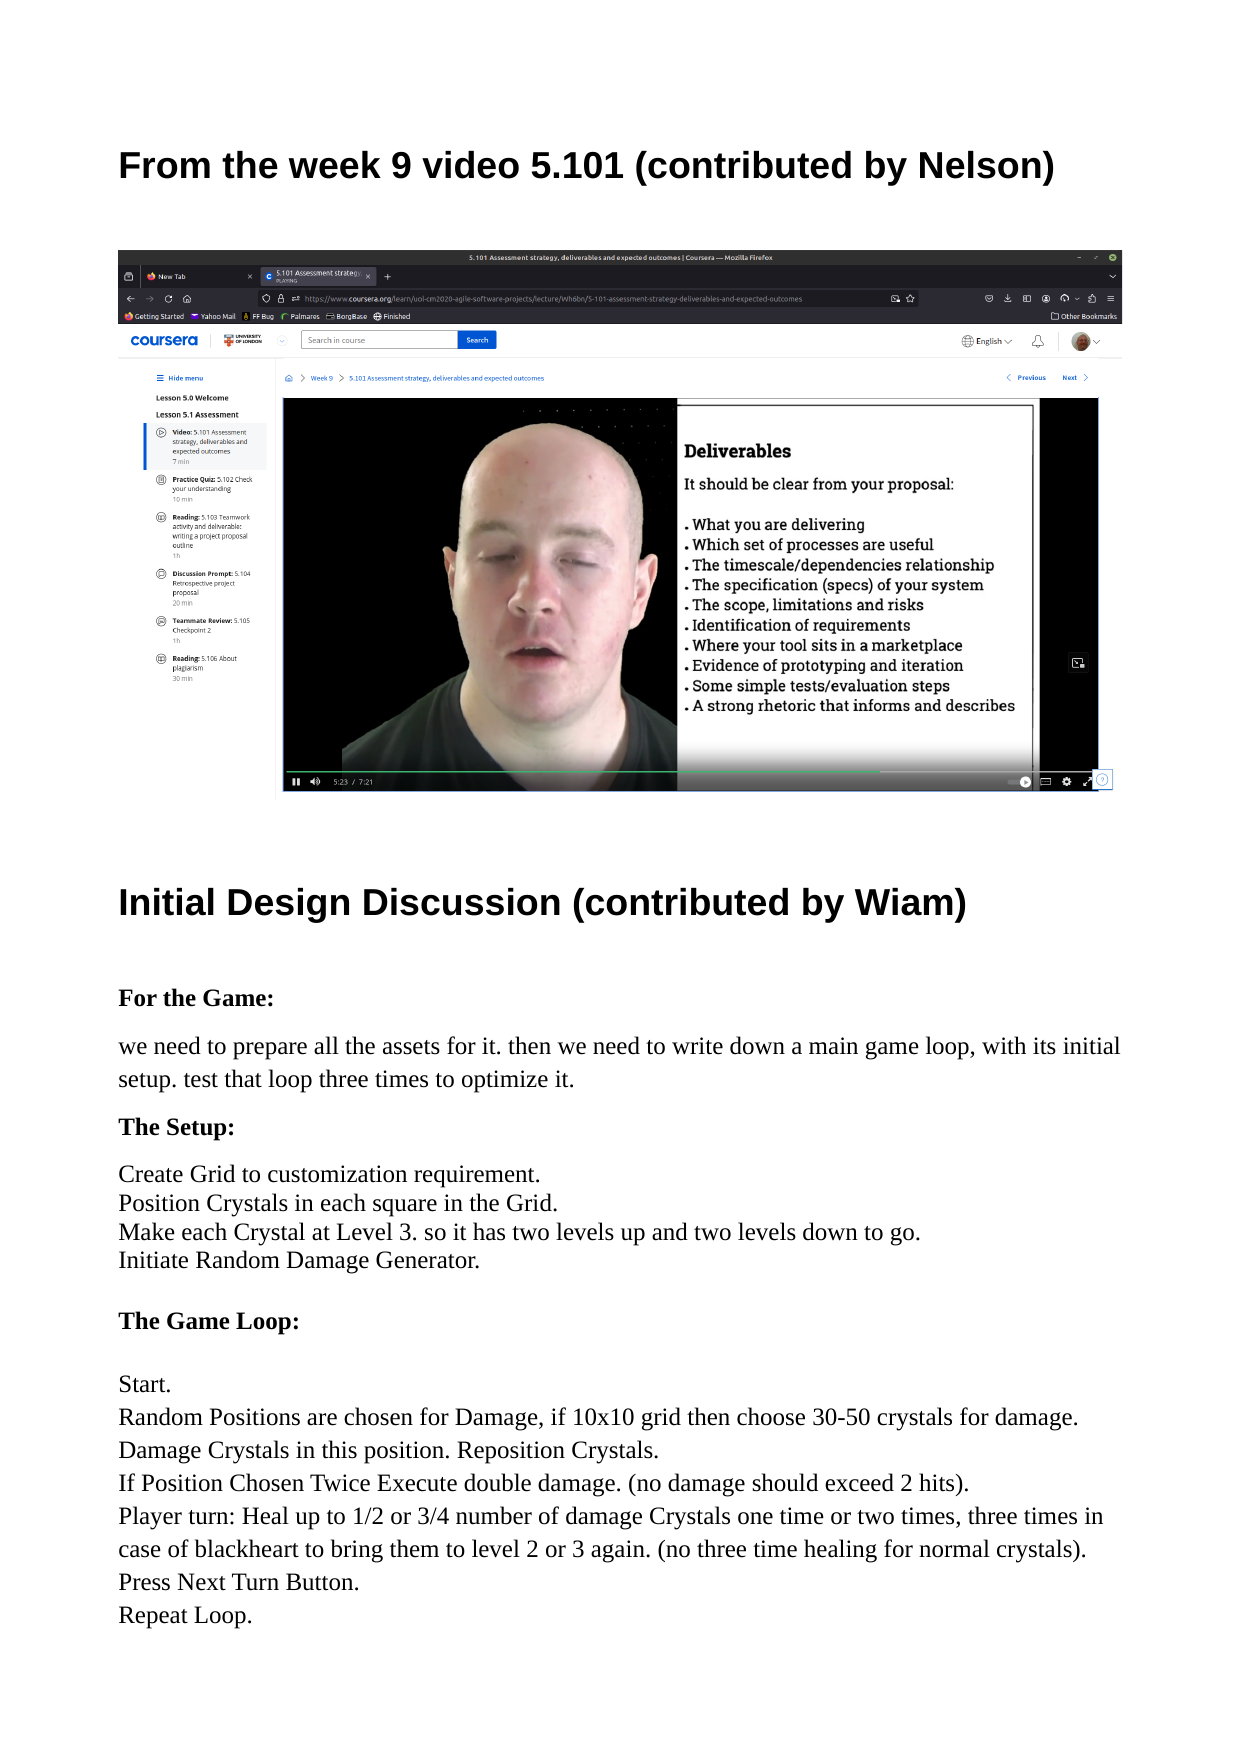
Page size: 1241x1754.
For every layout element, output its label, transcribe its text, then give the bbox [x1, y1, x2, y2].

text Start. [118, 1369, 1122, 1397]
text Random Positions are chosen for Damage, if 10x10 grid then choose 30-50 crystals for damage. [118, 1402, 1122, 1430]
text If Position Chosen Twice Execute double damage. (no damage should exceed 2 hits). [118, 1468, 1122, 1496]
text Player turn: Heal up to 1/2 or 3/4 number of damage Crystals one time or two times, three times in case of blackheart to bring them to level 2 or 3 again. (no three time healing for normal crystals). [118, 1501, 1122, 1562]
text Damage Crystals in this position. Reposition Crystals. [118, 1435, 1122, 1463]
text we need to prepare all the assets for it. then we need to write down a main game loop, with its initial setup. test that loop three times to optimize it. [118, 1031, 1122, 1093]
text Initiate Random Damage Generator. [118, 1246, 1122, 1274]
text Press Next Turn Button. [118, 1567, 1122, 1596]
text The Game Loop: [118, 1306, 1122, 1334]
text Make each Crystal at Level 3. so it has two levels up and two levels down to go. [118, 1217, 1122, 1246]
picture [118, 250, 1123, 800]
subtitle Initial Design Discussion (contributed by Wiam) [118, 880, 1122, 923]
text Position Crystals in each square in the Grid. [118, 1188, 1122, 1217]
subtitle From the week 9 video 5.101 (contributed by Nelson) [118, 143, 1122, 186]
text The Setup: [118, 1112, 1122, 1140]
text Repeat Loop. [118, 1600, 1122, 1628]
text For the Game: [118, 983, 1122, 1012]
text Create Grid to customization requirement. [118, 1159, 1122, 1188]
